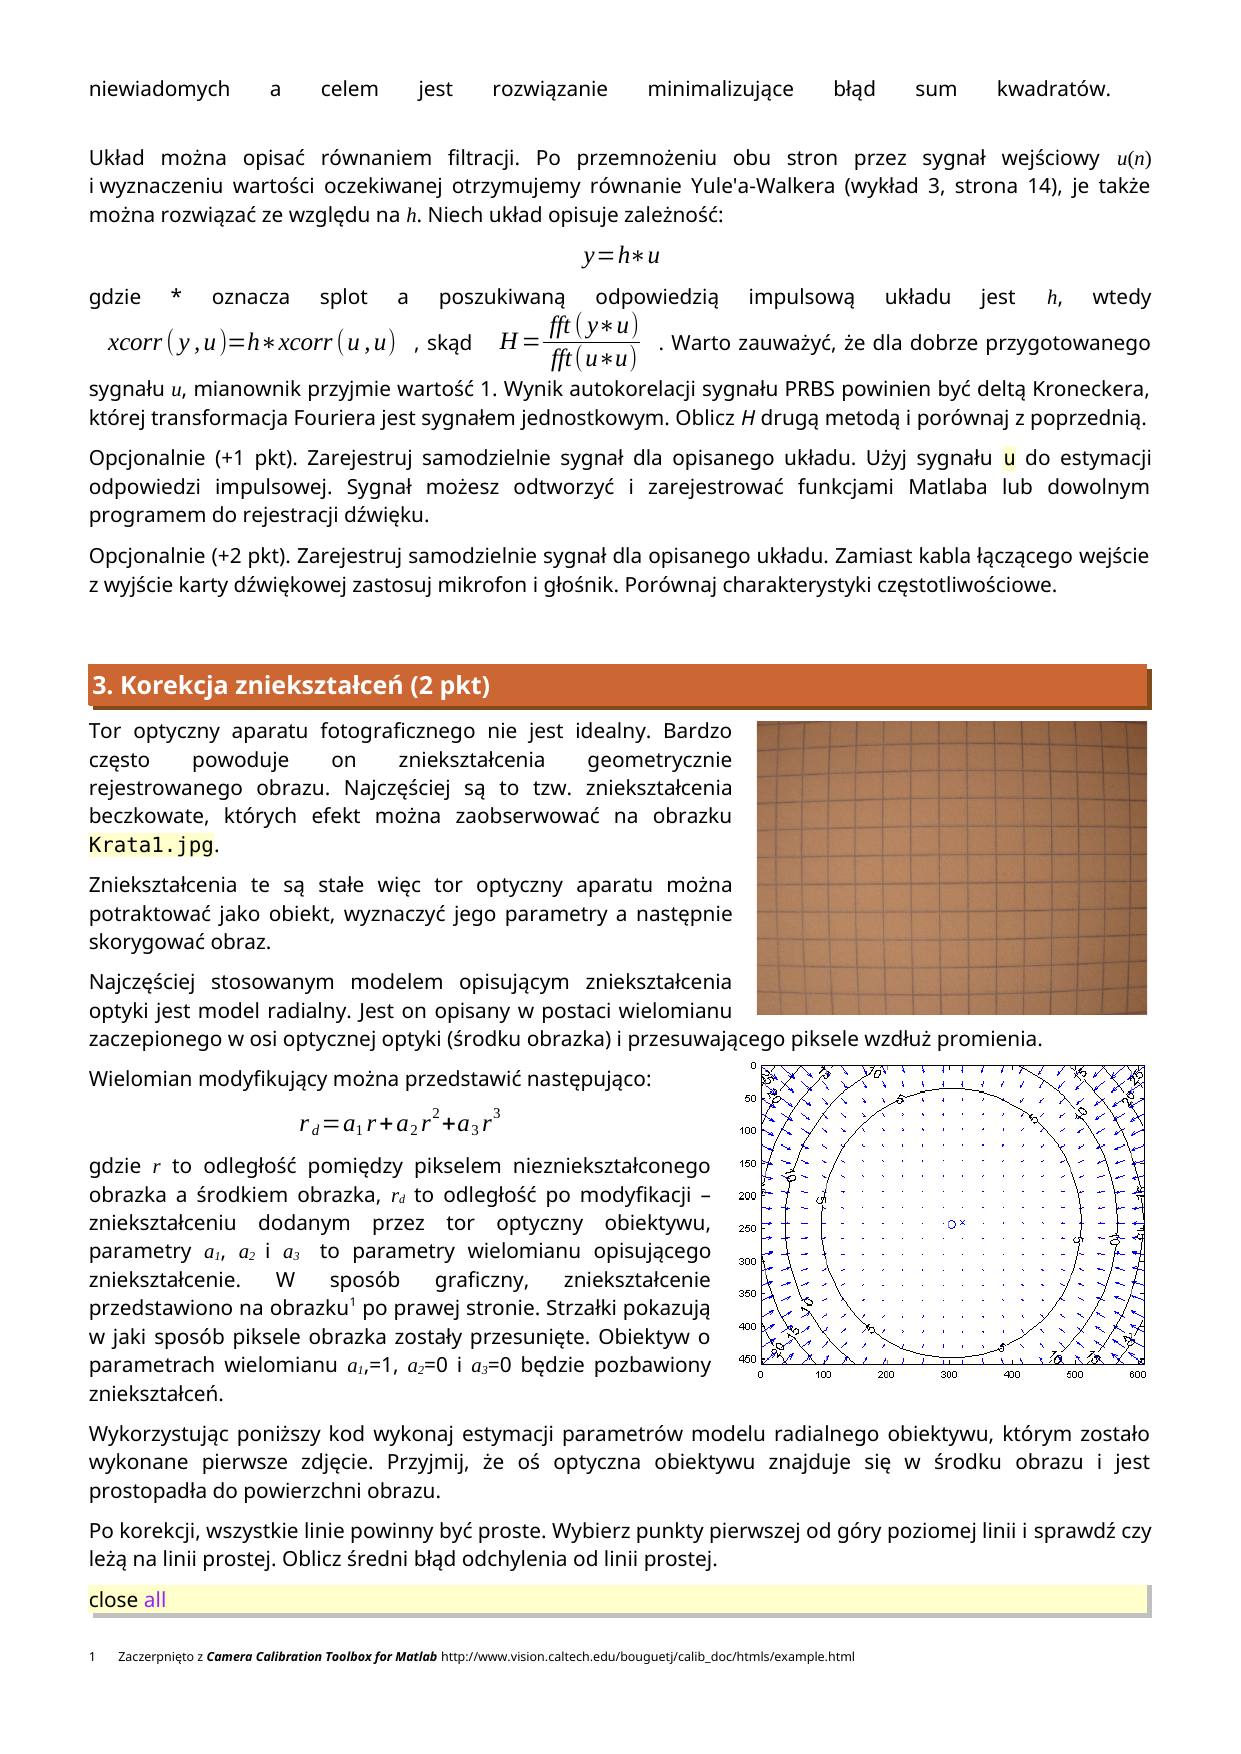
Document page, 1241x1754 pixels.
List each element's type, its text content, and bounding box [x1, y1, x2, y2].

picture [729, 1060, 1168, 1382]
text gdzie r to odległość pomiędzy pikselem niezniekształconego obrazka a środkiem obrazka, rd to odległość po modyfikacji – zniekształceniu dodanym przez tor optyczny obiektywu, parametry a1, a2 i a3 to parametry wielomianu opisującego zniekształcenie. W sposób graficzny, zniekształcenie przedstawiono na obrazku po prawej stronie. Strzałki pokazują w jaki sposób piksele obrazka zostały przesunięte. Obiektyw o parametrach wielomianu a1,=1, a2=0 i a3=0 będzie pozbawiony zniekształceń. [88, 1151, 1152, 1407]
text Opcjonalnie (+2 pkt). Zarejestruj samodzielnie sygnał dla opisanego układu. Zamiast kabla łączącego wejście z wyjście karty dźwiękowej zastosuj mikrofon i głośnik. Porównaj charakterystyki częstotliwościowe. [88, 541, 1152, 598]
text close all [88, 1585, 1147, 1613]
subtitle 3. Korekcja zniekształceń (2 pkt) [90, 665, 1146, 705]
text Wielomian modyfikujący można przedstawić następująco: [88, 1064, 729, 1093]
text Najczęściej stosowanym modelem opisującym zniekształcenia optyki jest model radialny. Jest on opisany w postaci wielomianu zaczepionego w osi optycznej optyki (środku obrazka) i przesuwającego piksele wzdłuż promienia. [88, 967, 1152, 1053]
picture [756, 721, 1148, 1015]
text Układ można opisać równaniem filtracji. Po przemnożeniu obu stron przez sygnał wejściowy u(n) i wyznaczeniu wartości oczekiwanej otrzymujemy równanie Yule'a-Walkera (wykład 3, strona 14), je także można rozwiązać ze względu na h. Niech układ opisuje zależność: [88, 143, 1152, 228]
text Opcjonalnie (+1 pkt). Zarejestruj samodzielnie sygnał dla opisanego układu. Użyj sygnału u do estymacji odpowiedzi impulsowej. Sygnał możesz odtworzyć i zarejestrować funkcjami Matlaba lub dowolnym programem do rejestracji dźwięku. [88, 443, 1152, 529]
text Wykorzystując poniższy kod wykonaj estymacji parametrów modelu radialnego obiektywu, którym zostało wykonane pierwsze zdjęcie. Przyjmij, że oś optyczna obiektywu znajduje się w środku obrazu i jest prostopadła do powierzchni obrazu. [88, 1419, 1152, 1504]
text niewiadomych a celem jest rozwiązanie minimalizujące błąd sum kwadratów. [88, 74, 1152, 131]
text Zniekształcenia te są stałe więc tor optyczny aparatu można potraktować jako obiekt, wyznaczyć jego parametry a następnie skorygować obraz. [88, 870, 756, 956]
text gdzie * oznacza splot a poszukiwaną odpowiedzią impulsową układu jest h, wtedy , skąd . Warto zauważyć, że dla dobrze przygotowanego sygnału u, mianownik przyjmie wartość 1. Wynik autokorelacji sygnału PRBS powinien być deltą Kroneckera, której transformacja Fouriera jest sygnałem jednostkowym. Oblicz H drugą metodą i porównaj z poprzednią. [88, 282, 1152, 431]
text Po korekcji, wszystkie linie powinny być proste. Wybierz punkty pierwszej od góry poziomej linii i sprawdź czy leżą na linii prostej. Oblicz średni błąd odchylenia od linii prostej. [88, 1516, 1152, 1573]
text Tor optyczny aparatu fotograficznego nie jest idealny. Bardzo często powoduje on zniekształcenia geometrycznie rejestrowanego obrazu. Najczęściej są to tzw. zniekształcenia beczkowate, których efekt można zaobserwować na obrazku Krata1.jpg. [88, 716, 1152, 858]
text Zaczerpnięto z Camera Calibration Toolbox for Matlab http://www.vision.caltech.edu/bouguetj/calib_doc/htmls/example.html [88, 1648, 1152, 1665]
